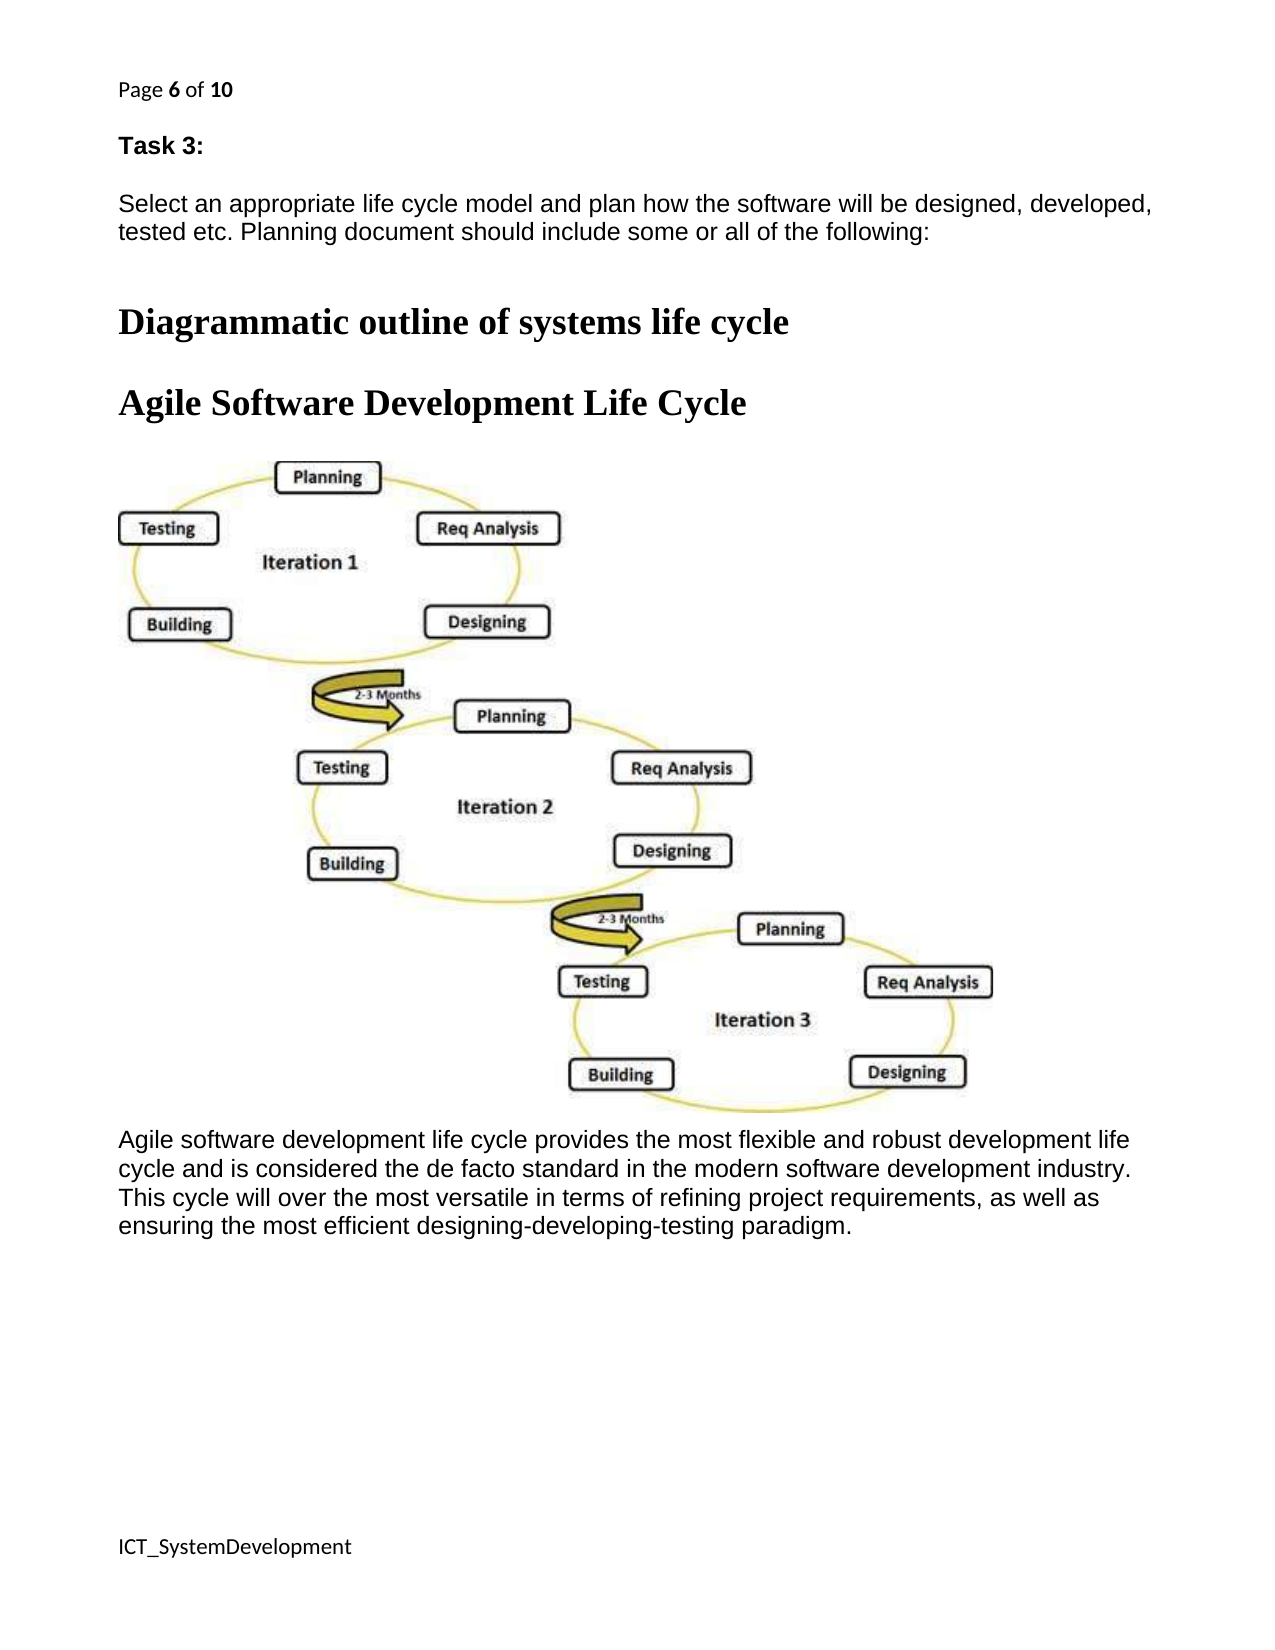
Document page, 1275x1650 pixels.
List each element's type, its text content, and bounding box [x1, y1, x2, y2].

text Select an appropriate life cycle model and plan how the software will be designed, developed, tested etc. Planning document should include some or all of the following: [118, 188, 1157, 246]
subtitle Diagrammatic outline of systems life cycle [118, 300, 1157, 343]
text Agile software development life cycle provides the most flexible and robust development life cycle and is considered the de facto standard in the modern software development industry. This cycle will over the most versatile in terms of refining project requirements, as well as ensuring the most efficient designing-developing-testing paradigm. [118, 1125, 1157, 1240]
text Task 3: [118, 131, 1157, 160]
subtitle Agile Software Development Life Cycle [118, 380, 1157, 423]
picture [118, 461, 994, 1113]
